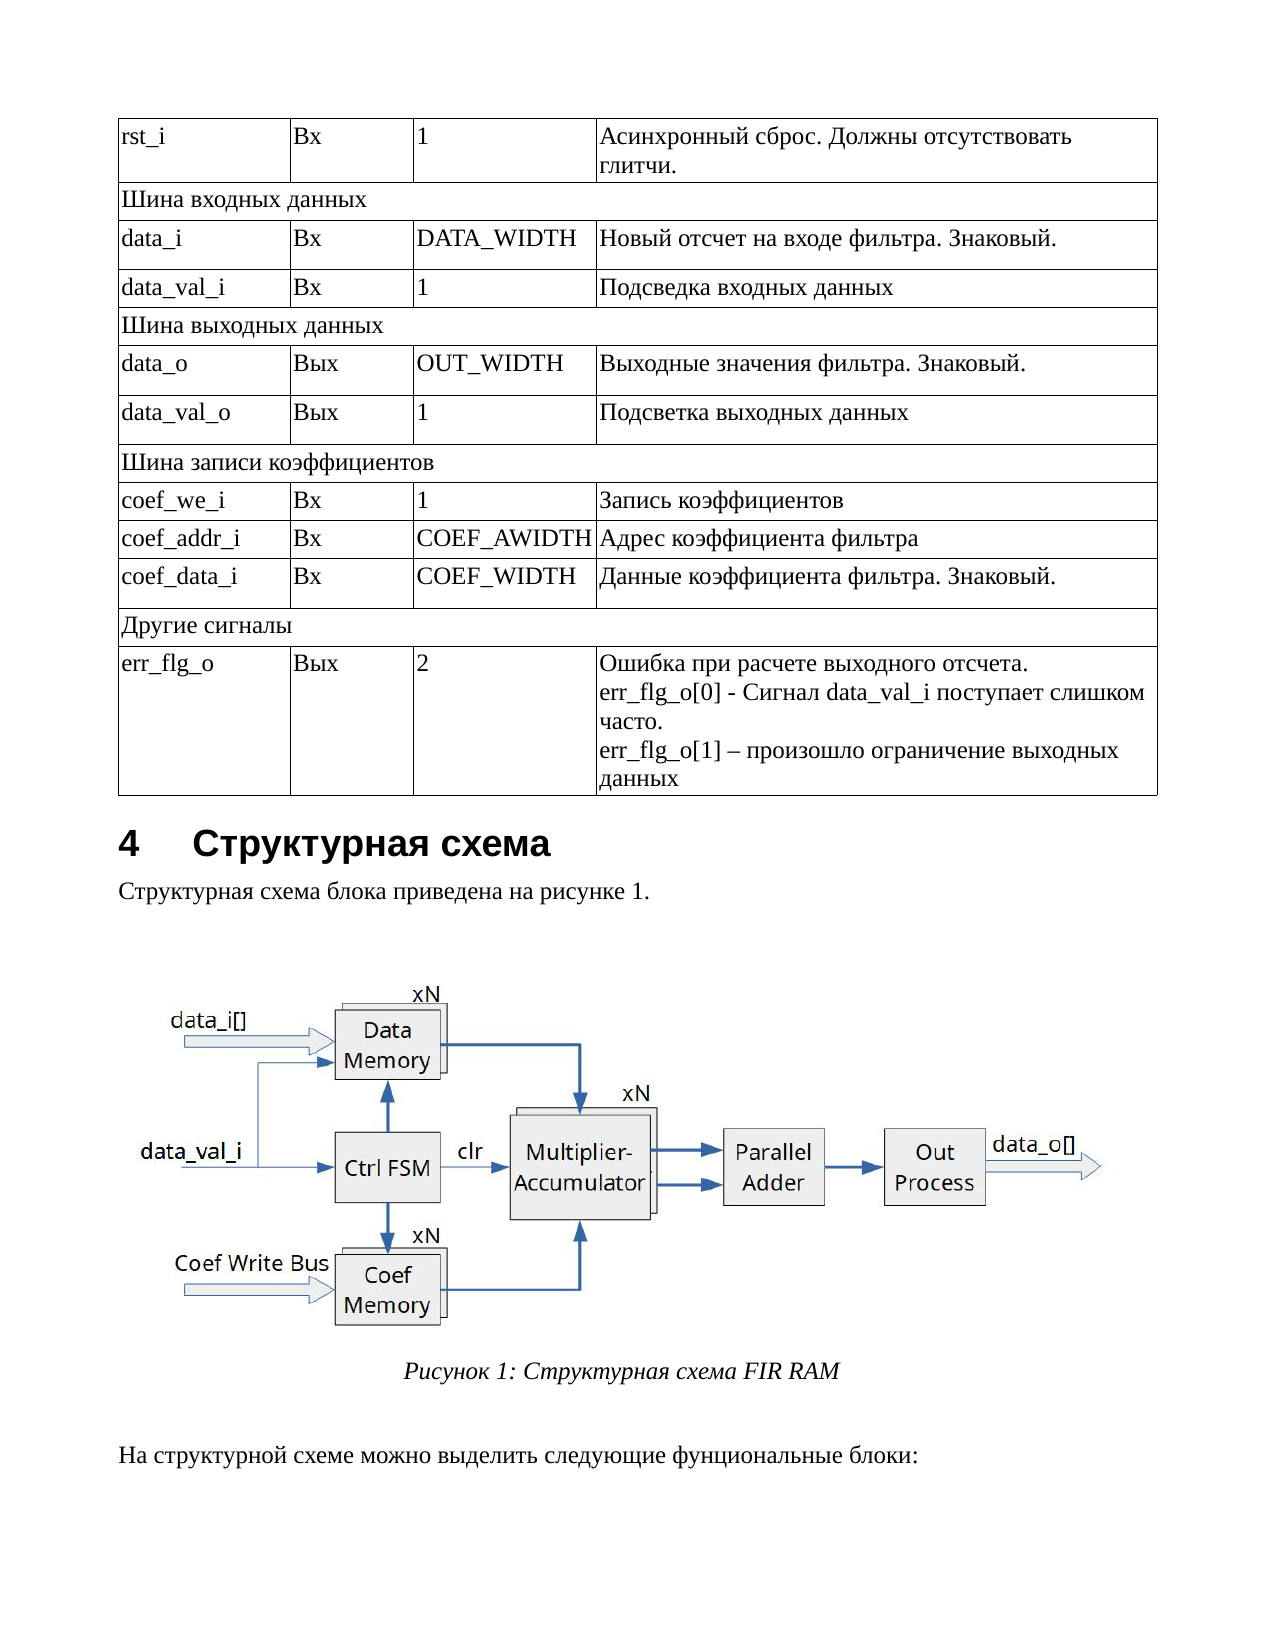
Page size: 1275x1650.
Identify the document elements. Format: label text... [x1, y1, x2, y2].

table_cell Вх [291, 221, 413, 269]
table_cell 2 [414, 647, 596, 795]
table_cell 1 [414, 119, 596, 182]
table_cell Подсведка входных данных [597, 270, 1157, 307]
picture [125, 948, 1120, 1357]
table_cell Вых [291, 647, 413, 795]
table_cell Выходные значения фильтра. Знаковый. [597, 346, 1157, 394]
table_cell Вх [291, 521, 413, 558]
table_cell Запись коэффициентов [597, 483, 1157, 520]
table_cell COEF_AWIDTH [414, 521, 596, 558]
table_cell data_val_o [119, 396, 290, 444]
table_cell 1 [414, 270, 596, 307]
table_cell Адрес коэффициента фильтра [597, 521, 1157, 558]
table_cell Новый отсчет на входе фильтра. Знаковый. [597, 221, 1157, 269]
table_cell Вх [291, 270, 413, 307]
table_cell Ошибка при расчете выходного отсчета. err_flg_o[0] - Сигнал data_val_i поступает слишком часто. err_flg_o[1] – произошло ограничение выходных данных [597, 647, 1157, 795]
table_cell Асинхронный сброс. Должны отсутствовать глитчи. [597, 119, 1157, 182]
subtitle Структурная схема [118, 820, 1157, 864]
table_cell Шина выходных данных [119, 308, 1157, 345]
table_cell Шина входных данных [119, 183, 1157, 220]
table_cell Подсветка выходных данных [597, 396, 1157, 444]
table_cell 1 [414, 396, 596, 444]
table_cell DATA_WIDTH [414, 221, 596, 269]
table_cell 1 [414, 483, 596, 520]
table_cell data_o [119, 346, 290, 394]
table_cell Вх [291, 559, 413, 607]
table_cell OUT_WIDTH [414, 346, 596, 394]
table_cell rst_i [119, 119, 290, 182]
text На структурной схеме можно выделить следующие фунциональные блоки: [118, 1440, 1157, 1468]
table_cell Шина записи коэффициентов [119, 445, 1157, 482]
table_cell COEF_WIDTH [414, 559, 596, 607]
text Рисунок 1: Структурная схема FIR RAM [126, 1357, 1119, 1385]
table_cell coef_data_i [119, 559, 290, 607]
table_cell data_val_i [119, 270, 290, 307]
table_cell err_flg_o [119, 647, 290, 795]
table_cell Вых [291, 396, 413, 444]
table_cell data_i [119, 221, 290, 269]
text Структурная схема блока приведена на рисунке 1. [118, 876, 1157, 905]
table_cell Вх [291, 119, 413, 182]
table_cell coef_addr_i [119, 521, 290, 558]
table_cell Вх [291, 483, 413, 520]
table_cell Вых [291, 346, 413, 394]
table_cell Данные коэффициента фильтра. Знаковый. [597, 559, 1157, 607]
table_cell Другие сигналы [119, 609, 1157, 646]
table_cell coef_we_i [119, 483, 290, 520]
